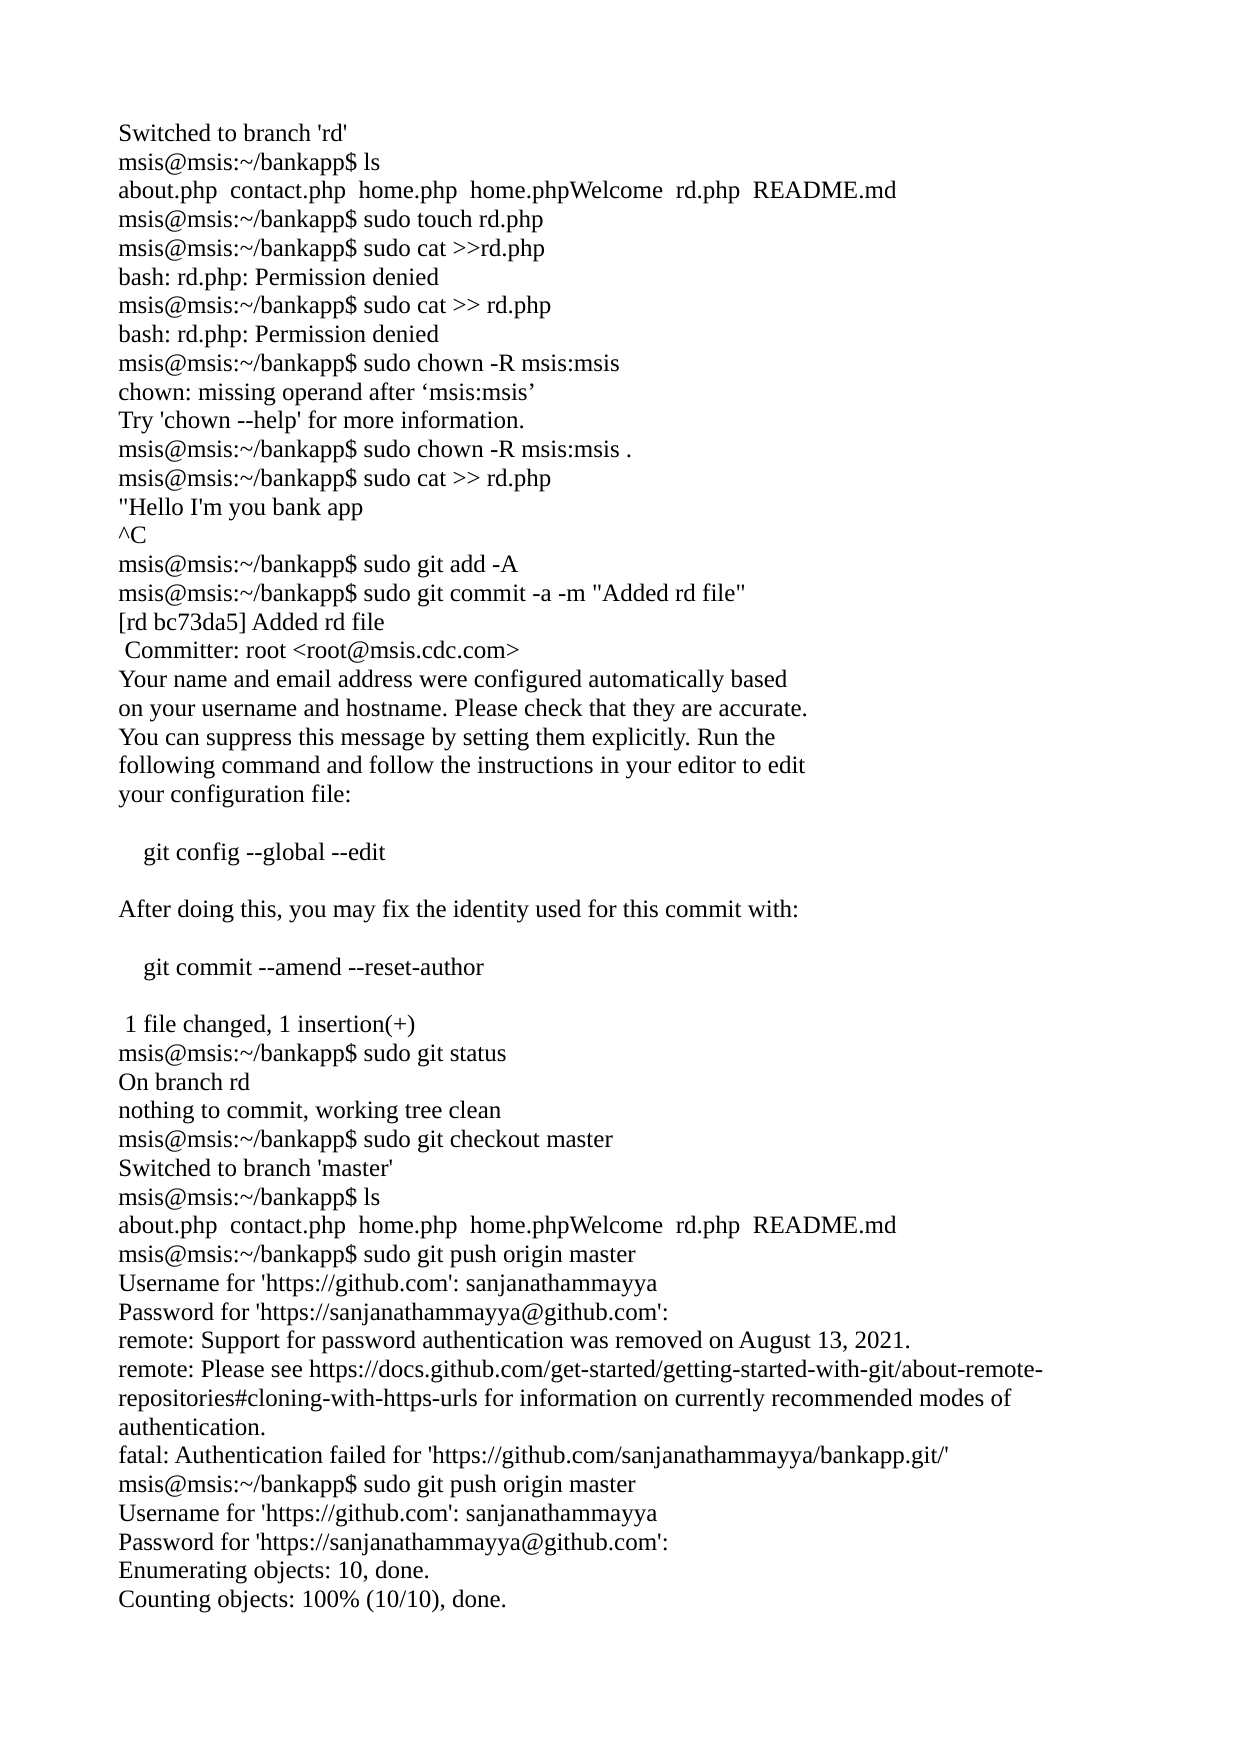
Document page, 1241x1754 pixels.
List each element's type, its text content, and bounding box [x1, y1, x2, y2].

text bash: rd.php: Permission denied [118, 319, 1122, 348]
text msis@msis:~/bankapp$ sudo cat >> rd.php [118, 291, 1122, 319]
text about.php contact.php home.php home.phpWelcome rd.php README.md [118, 176, 1122, 204]
text msis@msis:~/bankapp$ sudo git status [118, 1038, 1122, 1067]
text fatal: Authentication failed for 'https://github.com/sanjanathammayya/bankapp.git/' [118, 1441, 1122, 1469]
text git config --global --edit [118, 837, 1122, 866]
text on your username and hostname. Please check that they are accurate. [118, 693, 1122, 722]
text msis@msis:~/bankapp$ sudo chown -R msis:msis [118, 348, 1122, 377]
text msis@msis:~/bankapp$ sudo chown -R msis:msis . [118, 434, 1122, 463]
text 1 file changed, 1 insertion(+) [118, 1009, 1122, 1038]
text msis@msis:~/bankapp$ sudo cat >> rd.php [118, 463, 1122, 492]
text msis@msis:~/bankapp$ sudo git checkout master [118, 1124, 1122, 1153]
text "Hello I'm you bank app [118, 492, 1122, 521]
text ^C [118, 521, 1122, 549]
text git commit --amend --reset-author [118, 952, 1122, 981]
text msis@msis:~/bankapp$ sudo cat >>rd.php [118, 233, 1122, 262]
text Switched to branch 'rd' [118, 118, 1122, 147]
text Committer: root <root@msis.cdc.com> [118, 636, 1122, 664]
text [rd bc73da5] Added rd file [118, 607, 1122, 636]
text about.php contact.php home.php home.phpWelcome rd.php README.md [118, 1211, 1122, 1239]
text Password for 'https://sanjanathammayya@github.com': [118, 1297, 1122, 1326]
text On branch rd [118, 1067, 1122, 1096]
text msis@msis:~/bankapp$ ls [118, 1182, 1122, 1211]
text Try 'chown --help' for more information. [118, 406, 1122, 434]
text remote: Support for password authentication was removed on August 13, 2021. [118, 1326, 1122, 1354]
text msis@msis:~/bankapp$ sudo git push origin master [118, 1469, 1122, 1498]
text Switched to branch 'master' [118, 1153, 1122, 1182]
text msis@msis:~/bankapp$ sudo git add -A [118, 549, 1122, 578]
text Counting objects: 100% (10/10), done. [118, 1584, 1122, 1613]
text Enumerating objects: 10, done. [118, 1556, 1122, 1584]
text chown: missing operand after ‘msis:msis’ [118, 377, 1122, 406]
text following command and follow the instructions in your editor to edit [118, 751, 1122, 779]
text msis@msis:~/bankapp$ ls [118, 147, 1122, 176]
text Your name and email address were configured automatically based [118, 664, 1122, 693]
text You can suppress this message by setting them explicitly. Run the [118, 722, 1122, 751]
text your configuration file: [118, 779, 1122, 808]
text remote: Please see https://docs.github.com/get-started/getting-started-with-git/about-remote-repositories#cloning-with-https-urls for information on currently recommended modes of authentication. [118, 1354, 1122, 1441]
text Password for 'https://sanjanathammayya@github.com': [118, 1527, 1122, 1556]
text bash: rd.php: Permission denied [118, 262, 1122, 291]
text Username for 'https://github.com': sanjanathammayya [118, 1268, 1122, 1297]
text msis@msis:~/bankapp$ sudo git push origin master [118, 1239, 1122, 1268]
text After doing this, you may fix the identity used for this commit with: [118, 894, 1122, 923]
text msis@msis:~/bankapp$ sudo touch rd.php [118, 204, 1122, 233]
text msis@msis:~/bankapp$ sudo git commit -a -m "Added rd file" [118, 578, 1122, 607]
text nothing to commit, working tree clean [118, 1096, 1122, 1124]
text Username for 'https://github.com': sanjanathammayya [118, 1498, 1122, 1527]
